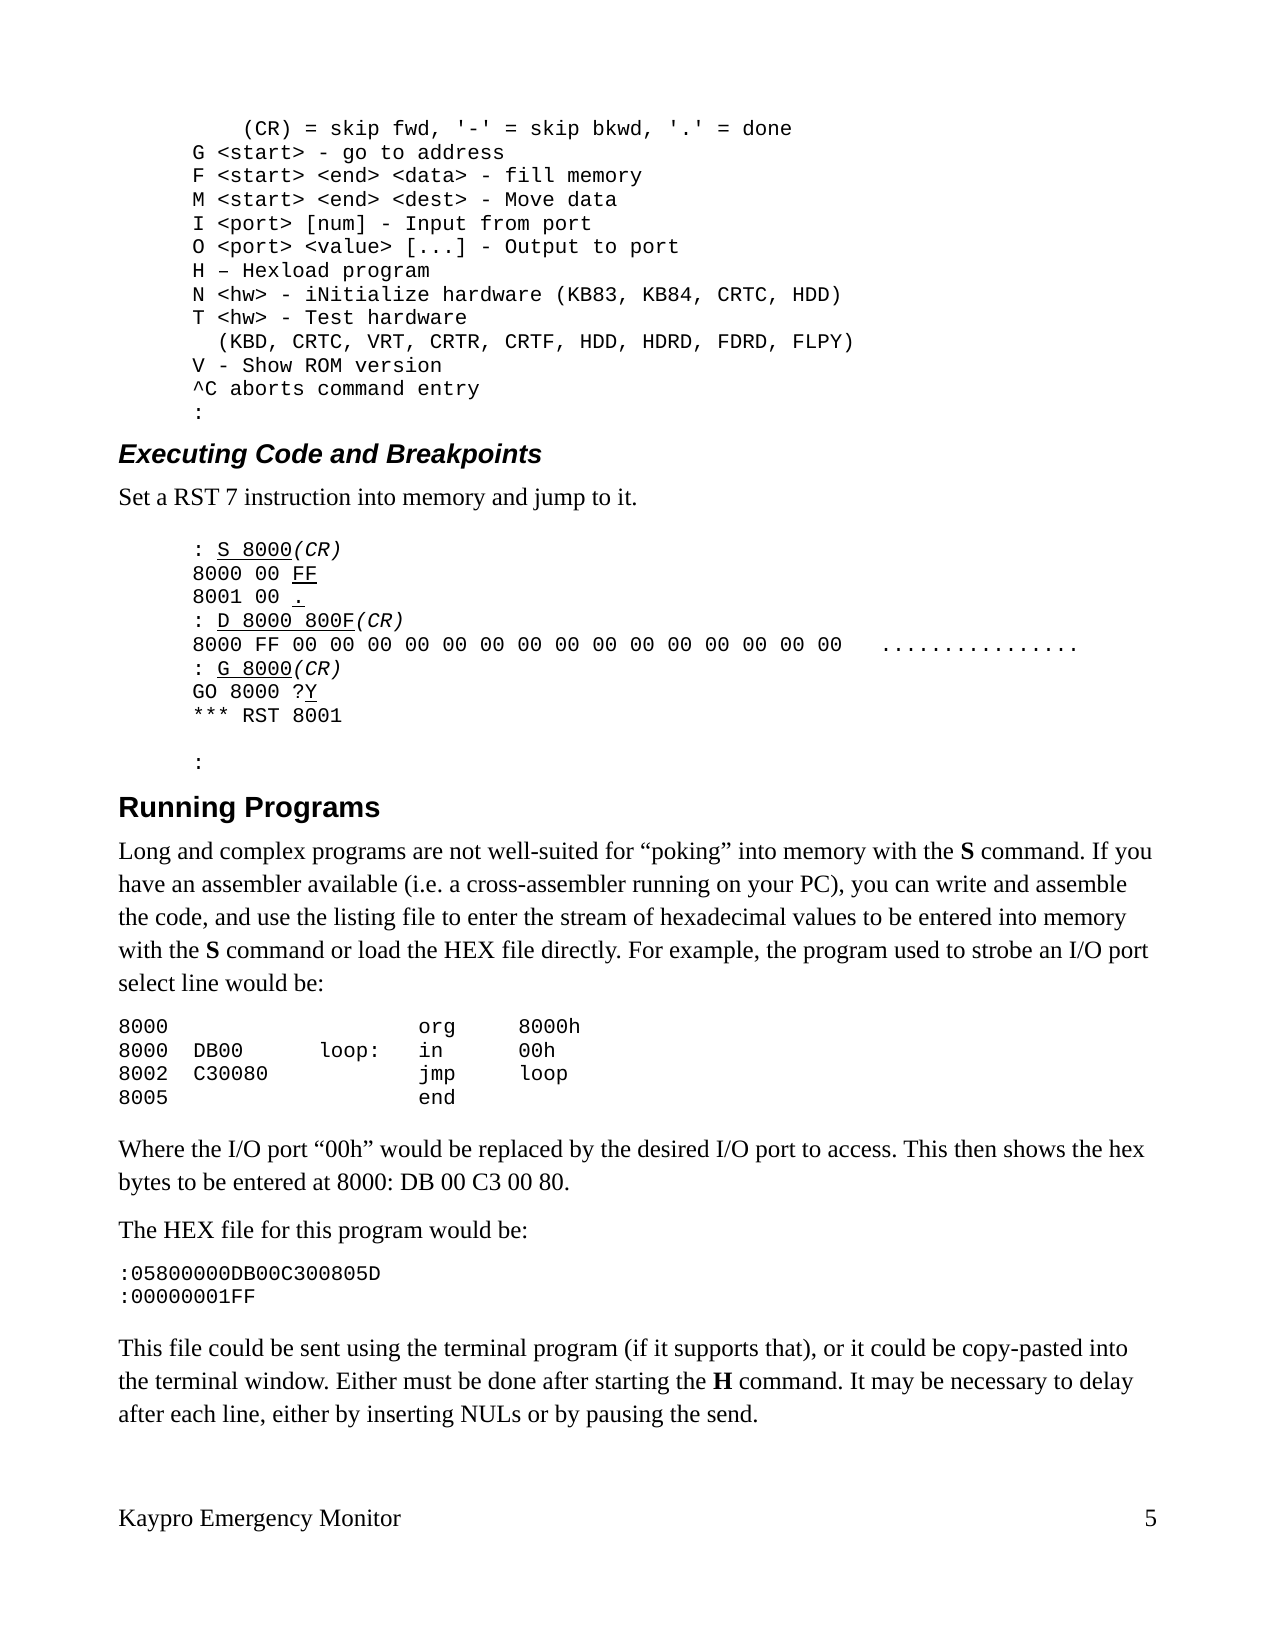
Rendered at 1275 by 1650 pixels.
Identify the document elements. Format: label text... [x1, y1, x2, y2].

text : G 8000(CR) [192, 657, 1157, 681]
text Where the I/O port “00h” would be replaced by the desired I/O port to access. This then shows the hex bytes to be entered at 8000: DB 00 C3 00 80. [118, 1134, 1157, 1196]
text 8005 end [118, 1087, 1157, 1111]
text 8000 FF 00 00 00 00 00 00 00 00 00 00 00 00 00 00 00 ................ [192, 634, 1157, 657]
text The HEX file for this program would be: [118, 1215, 1157, 1244]
text G <start> - go to address [192, 142, 1157, 165]
text Set a RST 7 instruction into memory and jump to it. [118, 482, 1157, 511]
text I <port> [num] - Input from port [192, 213, 1157, 236]
text ^C aborts command entry [192, 378, 1157, 402]
text : [192, 402, 1157, 426]
text This file could be sent using the terminal program (if it supports that), or it could be copy-pasted into the terminal window. Either must be done after starting the H command. It may be necessary to delay after each line, either by inserting NULs or by pausing the send. [118, 1333, 1157, 1428]
text (CR) = skip fwd, '-' = skip bkwd, '.' = done [192, 118, 1157, 142]
text N <hw> - iNitialize hardware (KB83, KB84, CRTC, HDD) [192, 284, 1157, 307]
text : S 8000(CR) [192, 539, 1157, 563]
text 8002 C30080 jmp loop [118, 1063, 1157, 1087]
text : [192, 752, 1157, 776]
text M <start> <end> <dest> - Move data [192, 189, 1157, 213]
text *** RST 8001 [192, 705, 1157, 728]
text H – Hexload program [192, 260, 1157, 284]
text 8000 00 FF [192, 563, 1157, 587]
text T <hw> - Test hardware [192, 307, 1157, 331]
text :00000001FF [118, 1286, 1157, 1310]
subtitle Executing Code and Breakpoints [118, 438, 1157, 469]
text :05800000DB00C300805D [118, 1262, 1157, 1286]
text 8000 DB00 loop: in 00h [118, 1040, 1157, 1063]
text (KBD, CRTC, VRT, CRTR, CRTF, HDD, HDRD, FDRD, FLPY) [192, 331, 1157, 354]
subtitle Running Programs [118, 790, 1157, 824]
text Long and complex programs are not well-suited for “poking” into memory with the S command. If you have an assembler available (i.e. a cross-assembler running on your PC), you can write and assemble the code, and use the listing file to enter the stream of hexadecimal values to be entered into memory with the S command or load the HEX file directly. For example, the program used to strobe an I/O port select line would be: [118, 836, 1157, 997]
text 8001 00 . [192, 587, 1157, 610]
text 8000 org 8000h [118, 1016, 1157, 1040]
text V - Show ROM version [192, 354, 1157, 378]
text O <port> <value> [...] - Output to port [192, 236, 1157, 260]
text GO 8000 ?Y [192, 681, 1157, 705]
text : D 8000 800F(CR) [192, 610, 1157, 634]
text F <start> <end> <data> - fill memory [192, 165, 1157, 189]
